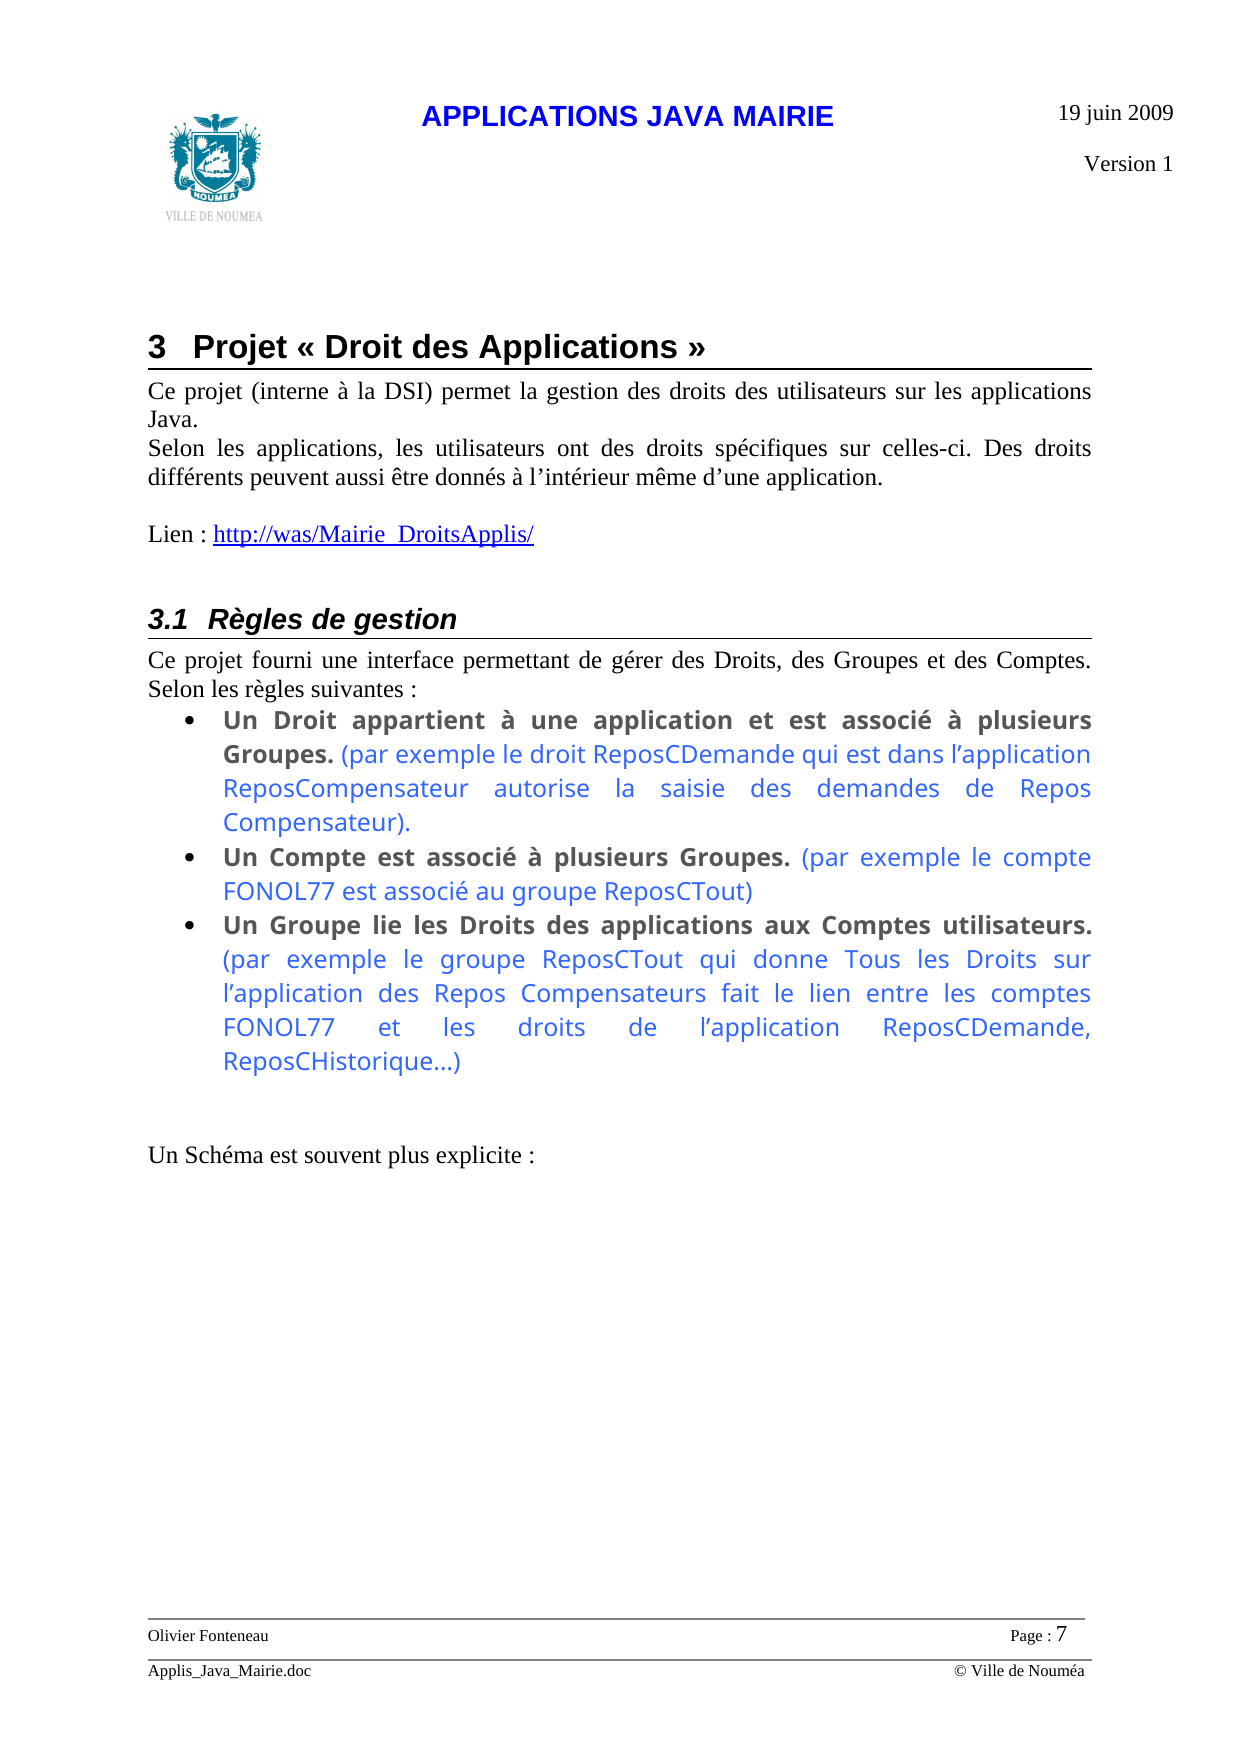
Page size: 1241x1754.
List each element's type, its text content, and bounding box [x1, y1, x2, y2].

text Lien : http://was/Mairie_DroitsApplis/ [148, 519, 1092, 548]
subtitle Projet « Droit des Applications » [148, 327, 1092, 368]
text Ce projet (interne à la DSI) permet la gestion des droits des utilisateurs sur les applications Java. [148, 376, 1092, 433]
list Un Groupe lie les Droits des applications aux Comptes utilisateurs. (par exemple le groupe ReposCTout qui donne Tous les Droits sur l’application des Repos Compensateurs fait le lien entre les comptes FONOL77 et les droits de l’application ReposCDemande, ReposCHistorique…) [185, 907, 1092, 1078]
subtitle Règles de gestion [148, 602, 1092, 638]
picture [164, 107, 264, 227]
text Un Schéma est souvent plus explicite : [148, 1140, 1092, 1169]
list Un Droit appartient à une application et est associé à plusieurs Groupes. (par exemple le droit ReposCDemande qui est dans l’application ReposCompensateur autorise la saisie des demandes de Repos Compensateur). [185, 703, 1092, 839]
text Ce projet fourni une interface permettant de gérer des Droits, des Groupes et des Comptes. Selon les règles suivantes : [148, 645, 1092, 703]
list Un Compte est associé à plusieurs Groupes. (par exemple le compte FONOL77 est associé au groupe ReposCTout) [185, 839, 1092, 907]
text Selon les applications, les utilisateurs ont des droits spécifiques sur celles-ci. Des droits différents peuvent aussi être donnés à l’intérieur même d’une application. [148, 433, 1092, 491]
